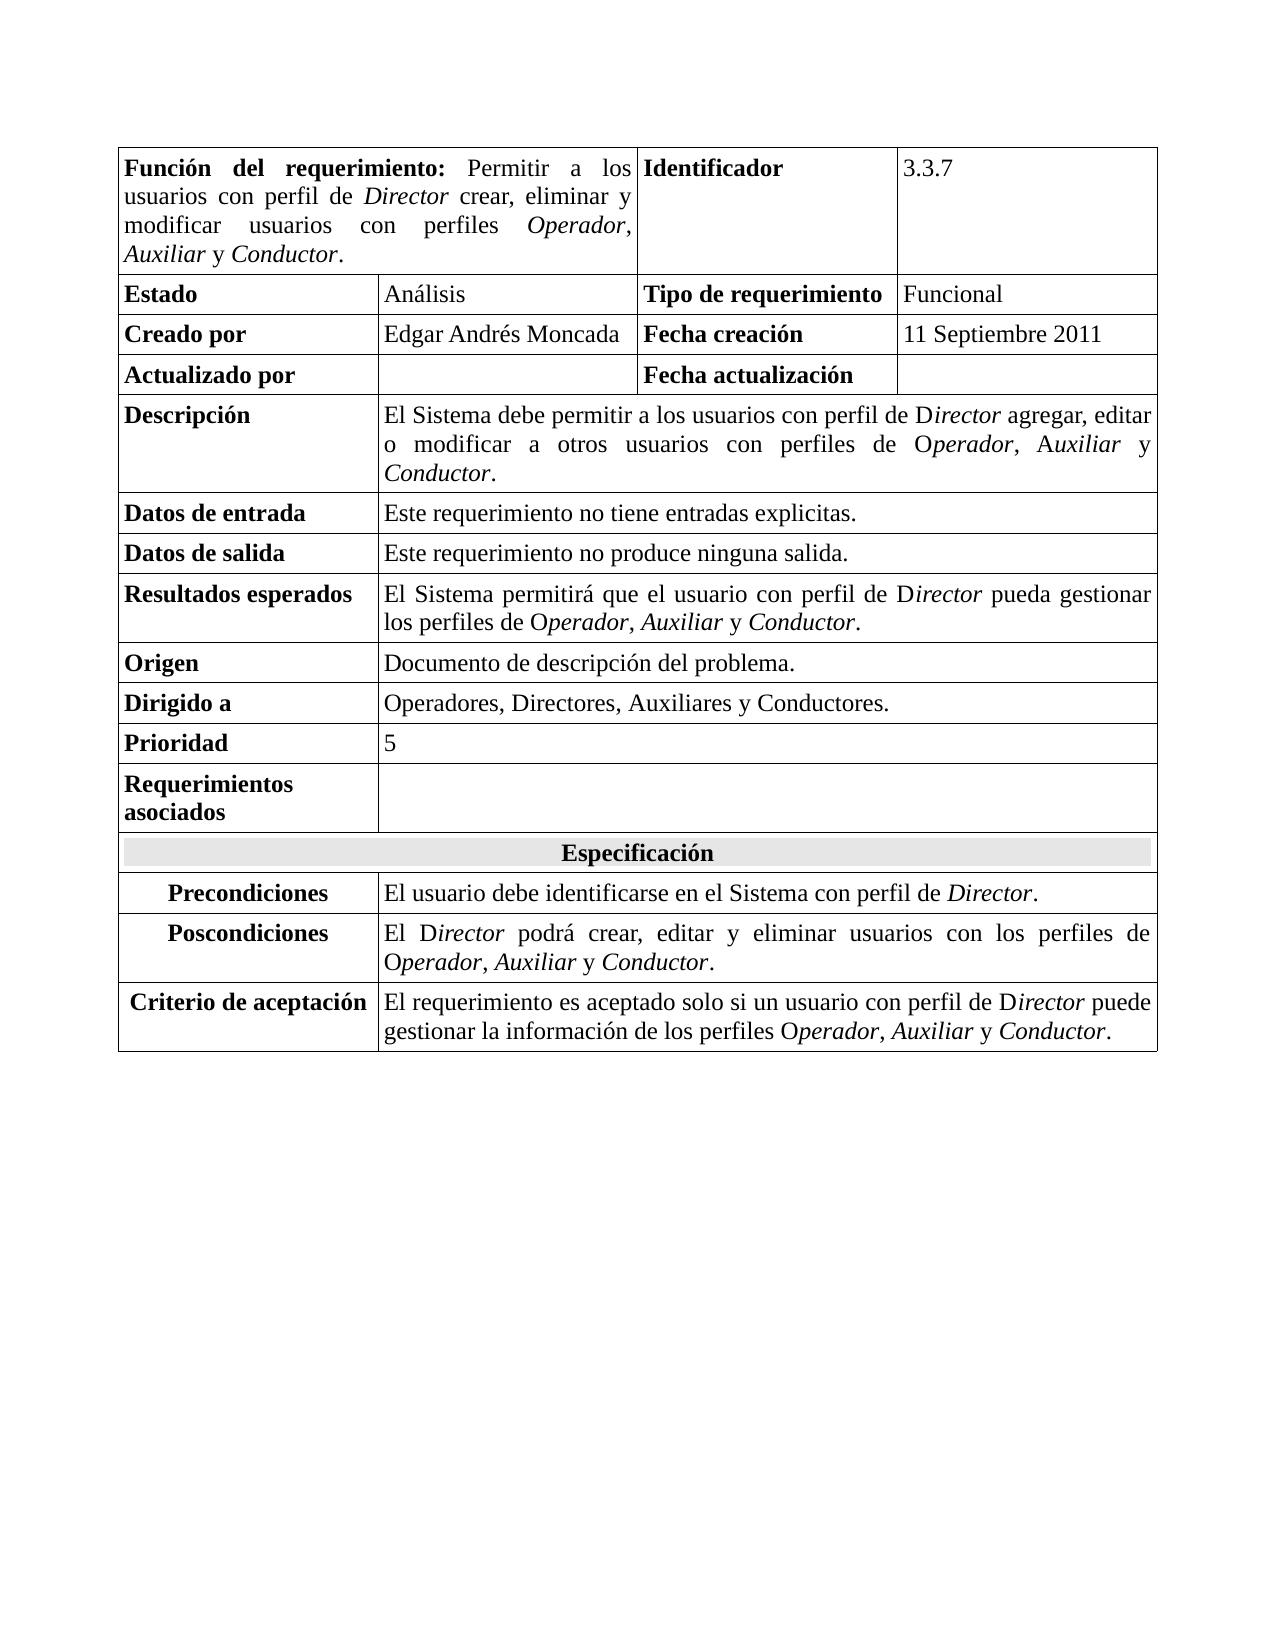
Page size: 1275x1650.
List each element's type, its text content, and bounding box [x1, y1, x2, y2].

table_cell El Director podrá crear, editar y eliminar usuarios con los perfiles de Operador, Auxiliar y Conductor. [379, 914, 1157, 982]
table_cell Datos de salida [119, 534, 378, 573]
table_header Función del requerimiento: Permitir a los usuarios con perfil de Director crear, eliminar y modificar usuarios con perfiles Operador, Auxiliar y Conductor. [119, 148, 637, 273]
table_cell Origen [119, 643, 378, 682]
table_cell El requerimiento es aceptado solo si un usuario con perfil de Director puede gestionar la información de los perfiles Operador, Auxiliar y Conductor. [379, 983, 1157, 1051]
table_cell Funcional [898, 275, 1157, 314]
table_cell Criterio de aceptación [119, 983, 378, 1051]
table_cell Fecha actualización [638, 355, 897, 394]
table_cell [379, 355, 637, 394]
table_cell Poscondiciones [119, 914, 378, 982]
table_cell Dirigido a [119, 683, 378, 722]
table_cell Precondiciones [119, 873, 378, 912]
table_cell Fecha creación [638, 315, 897, 354]
table_cell El usuario debe identificarse en el Sistema con perfil de Director. [379, 873, 1157, 912]
table_cell El Sistema permitirá que el usuario con perfil de Director pueda gestionar los perfiles de Operador, Auxiliar y Conductor. [379, 574, 1157, 642]
table_cell Requerimientos asociados [119, 764, 378, 832]
table_cell 5 [379, 724, 1157, 763]
table_cell Este requerimiento no produce ninguna salida. [379, 534, 1157, 573]
table_header 3.3.7 [898, 148, 1157, 273]
table_cell Prioridad [119, 724, 378, 763]
table_cell Descripción [119, 395, 378, 492]
table_cell [898, 355, 1157, 394]
table_cell Operadores, Directores, Auxiliares y Conductores. [379, 683, 1157, 722]
table_cell Actualizado por [119, 355, 378, 394]
table_cell 11 Septiembre 2011 [898, 315, 1157, 354]
table_cell [379, 764, 1157, 832]
table_cell Este requerimiento no tiene entradas explicitas. [379, 493, 1157, 532]
table_cell Análisis [379, 275, 637, 314]
table_header Identificador [638, 148, 897, 273]
table_cell Edgar Andrés Moncada [379, 315, 637, 354]
table_cell Documento de descripción del problema. [379, 643, 1157, 682]
table_cell Resultados esperados [119, 574, 378, 642]
table_cell El Sistema debe permitir a los usuarios con perfil de Director agregar, editar o modificar a otros usuarios con perfiles de Operador, Auxiliar y Conductor. [379, 395, 1157, 492]
table_cell Datos de entrada [119, 493, 378, 532]
table_cell Tipo de requerimiento [638, 275, 897, 314]
table_cell Estado [119, 275, 378, 314]
table_cell Especificación [119, 833, 1157, 872]
table_cell Creado por [119, 315, 378, 354]
